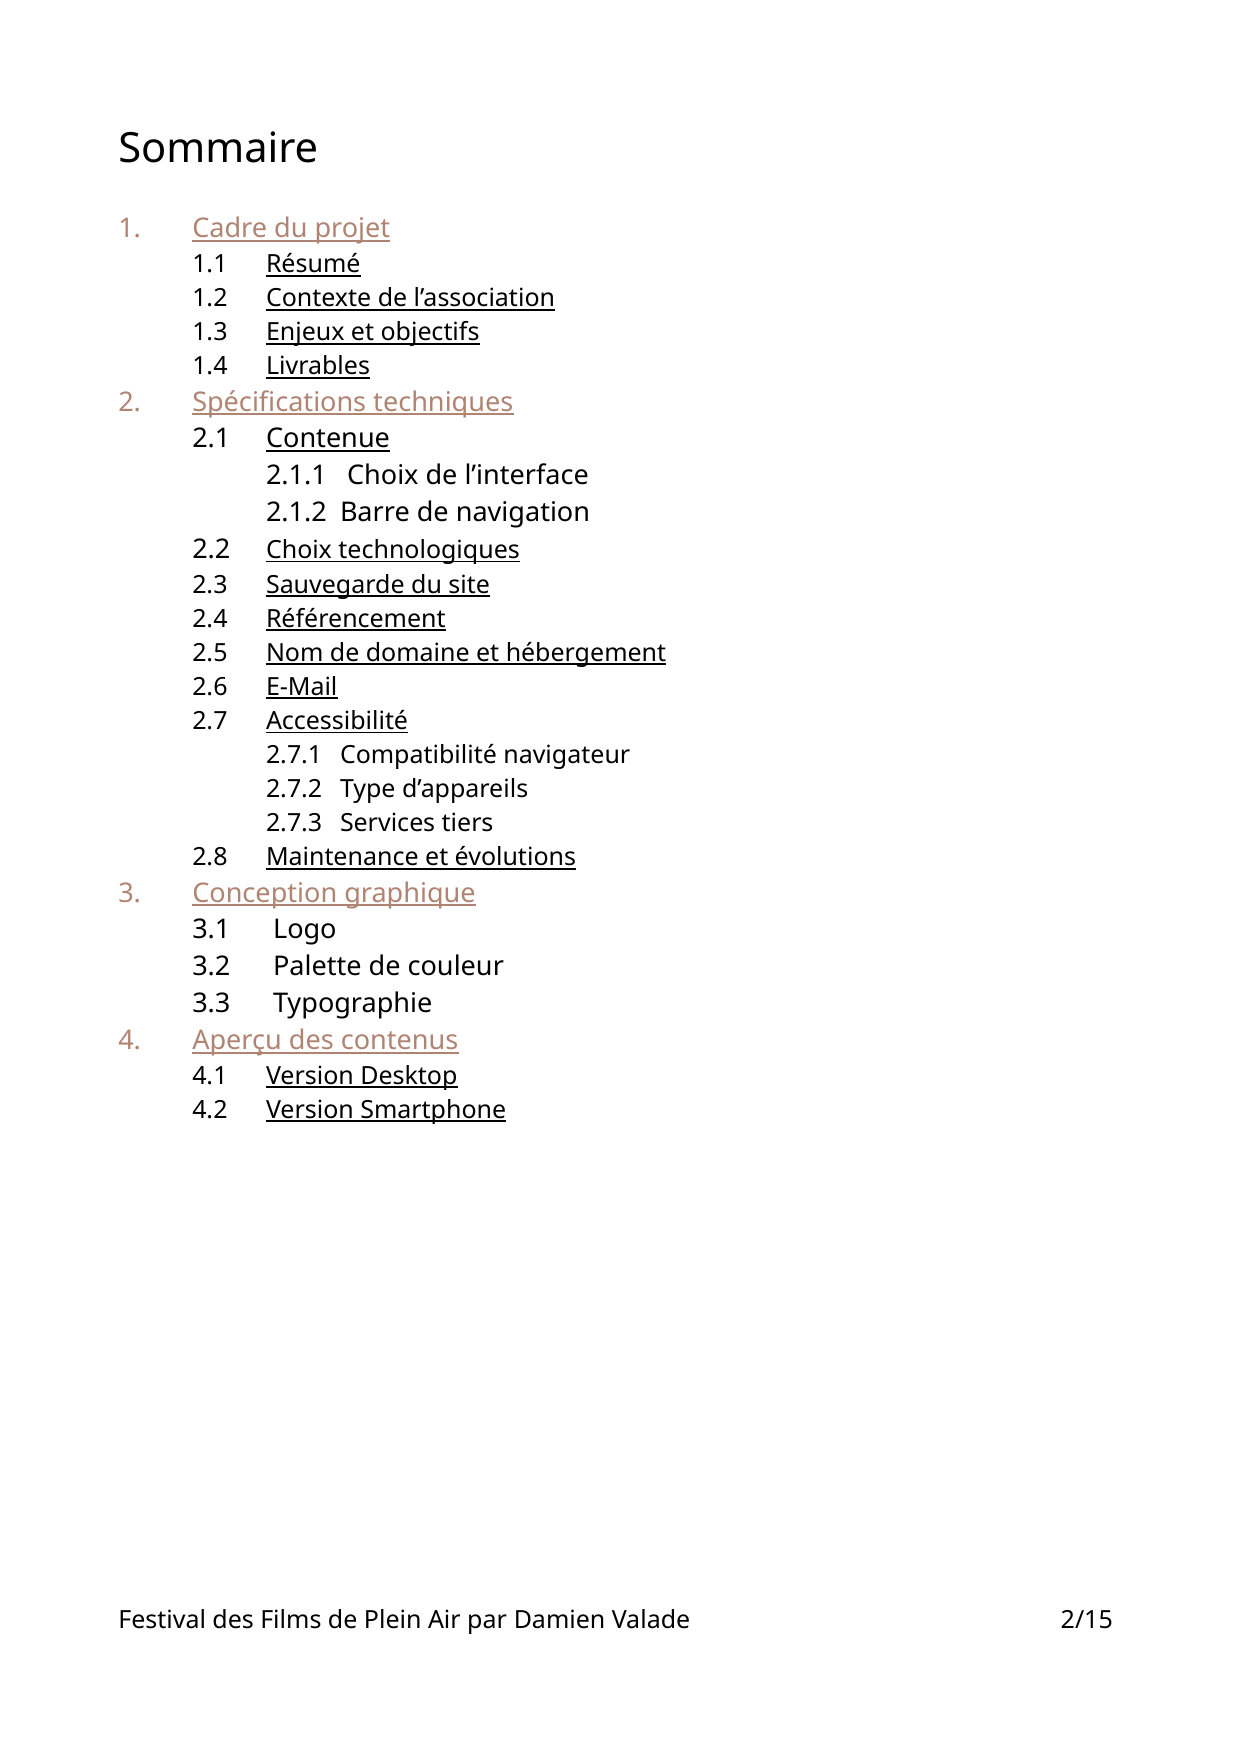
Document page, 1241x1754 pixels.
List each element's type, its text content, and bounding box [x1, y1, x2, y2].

text 4.2 Version Smartphone [118, 1091, 1122, 1126]
text 2.1.2 Barre de navigation [118, 493, 1122, 529]
text 1.2 Contexte de l’association [118, 280, 1122, 314]
text 3.1 Logo [118, 910, 1122, 947]
text 2.7.2 Type d’appareils [118, 771, 1122, 805]
text 3. Conception graphique [118, 873, 1122, 910]
text 2.1.1 Choix de l’interface [118, 456, 1122, 493]
text 2.3 Sauvegarde du site [118, 566, 1122, 601]
text 2.7 Accessibilité [118, 703, 1122, 737]
text 2.5 Nom de domaine et hébergement [118, 634, 1122, 669]
text 1.4 Livrables [118, 348, 1122, 382]
text 2.1 Contenue [118, 419, 1122, 456]
text 2. Spécifications techniques [118, 382, 1122, 419]
text 2.4 Référencement [118, 601, 1122, 634]
text 4. Aperçu des contenus [118, 1021, 1122, 1057]
text 2.6 E-Mail [118, 669, 1122, 703]
text 4.1 Version Desktop [118, 1057, 1122, 1091]
text 2.7.3 Services tiers [118, 805, 1122, 839]
text 1.3 Enjeux et objectifs [118, 314, 1122, 348]
text 2.7.1 Compatibilité navigateur [118, 737, 1122, 771]
text 3.2 Palette de couleur [118, 947, 1122, 984]
text 2.8 Maintenance et évolutions [118, 839, 1122, 873]
text 2.2 Choix technologiques [118, 529, 1122, 566]
text Sommaire [118, 118, 1122, 175]
text 3.3 Typographie [118, 984, 1122, 1021]
text 1. Cadre du projet [118, 209, 1122, 246]
text 1.1 Résumé [118, 246, 1122, 280]
